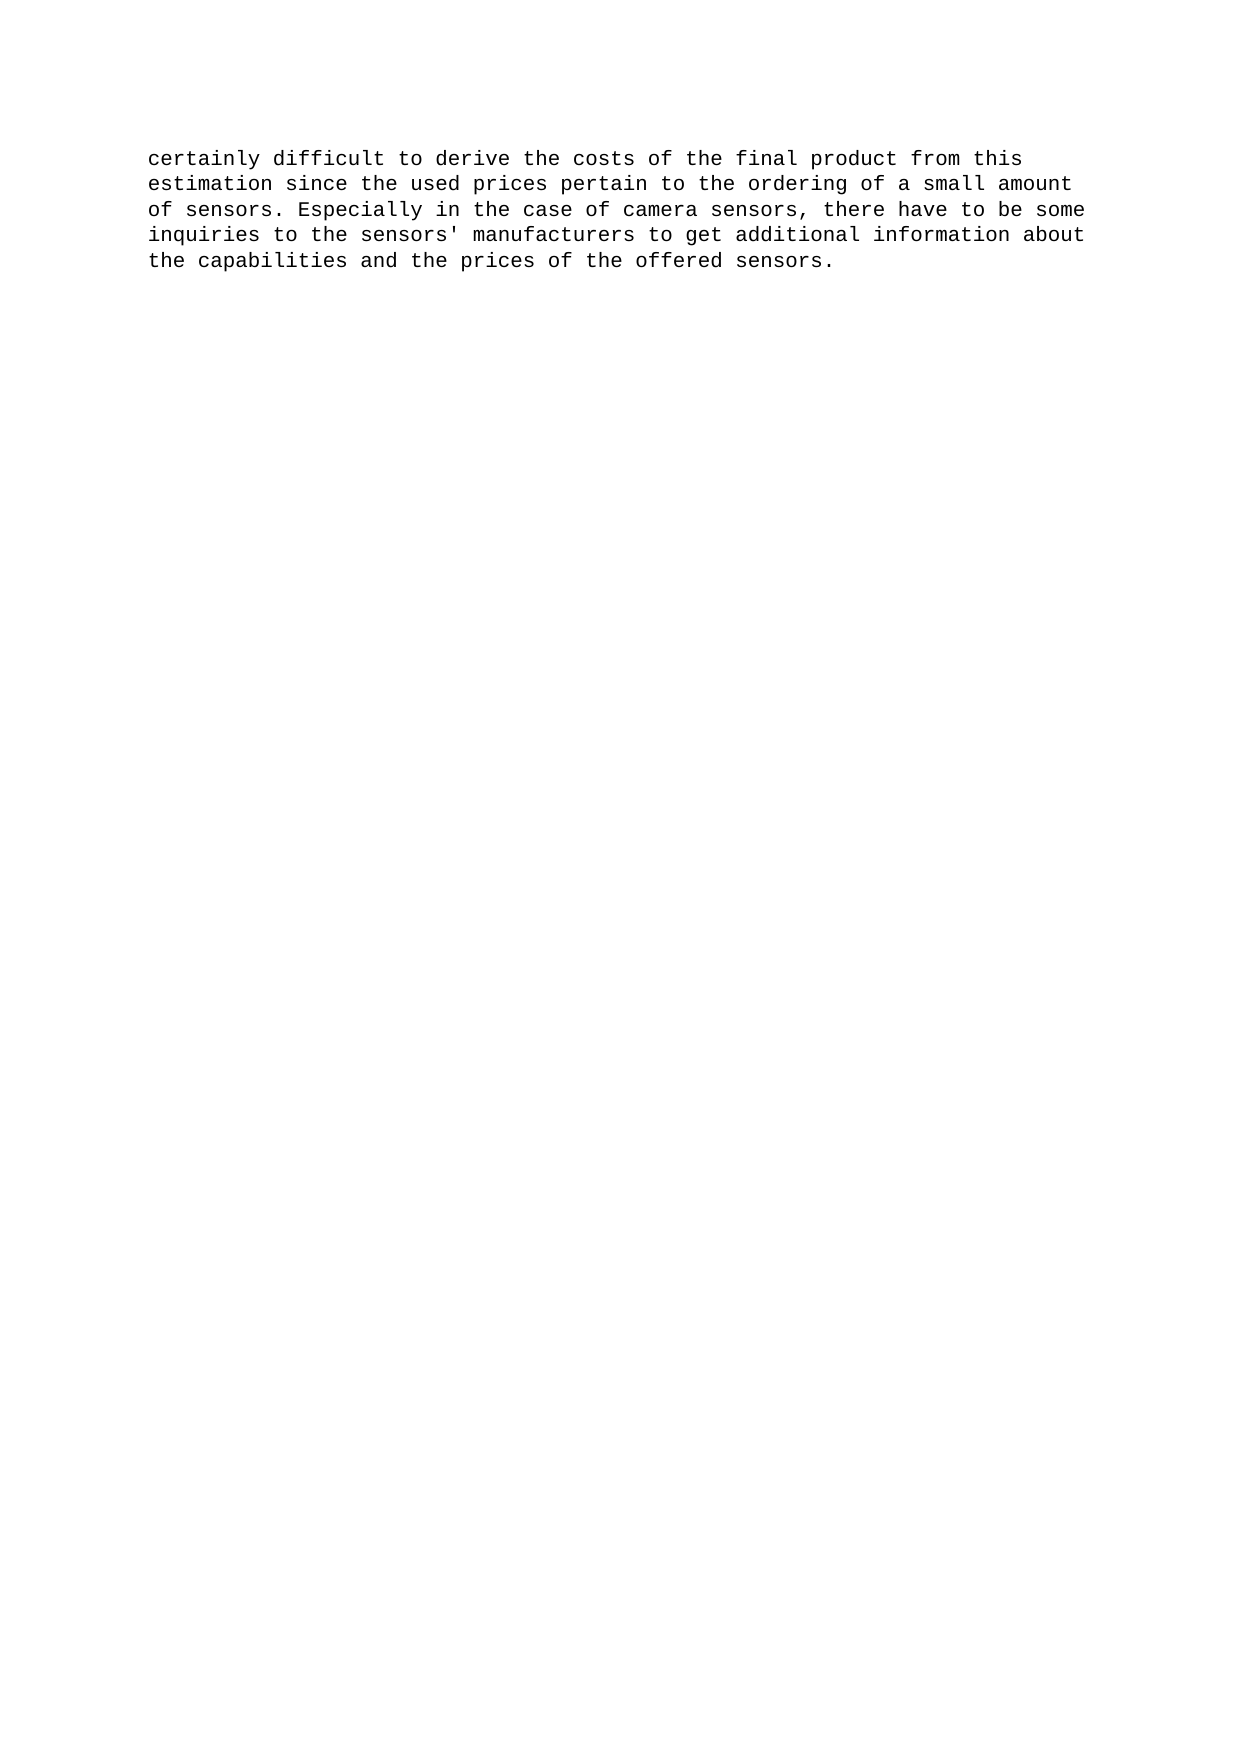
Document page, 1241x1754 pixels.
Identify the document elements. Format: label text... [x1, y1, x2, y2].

text certainly difficult to derive the costs of the final product from this estimation since the used prices pertain to the ordering of a small amount of sensors. Especially in the case of camera sensors, there have to be some inquiries to the sensors' manufacturers to get additional information about the capabilities and the prices of the offered sensors. [148, 148, 1093, 273]
